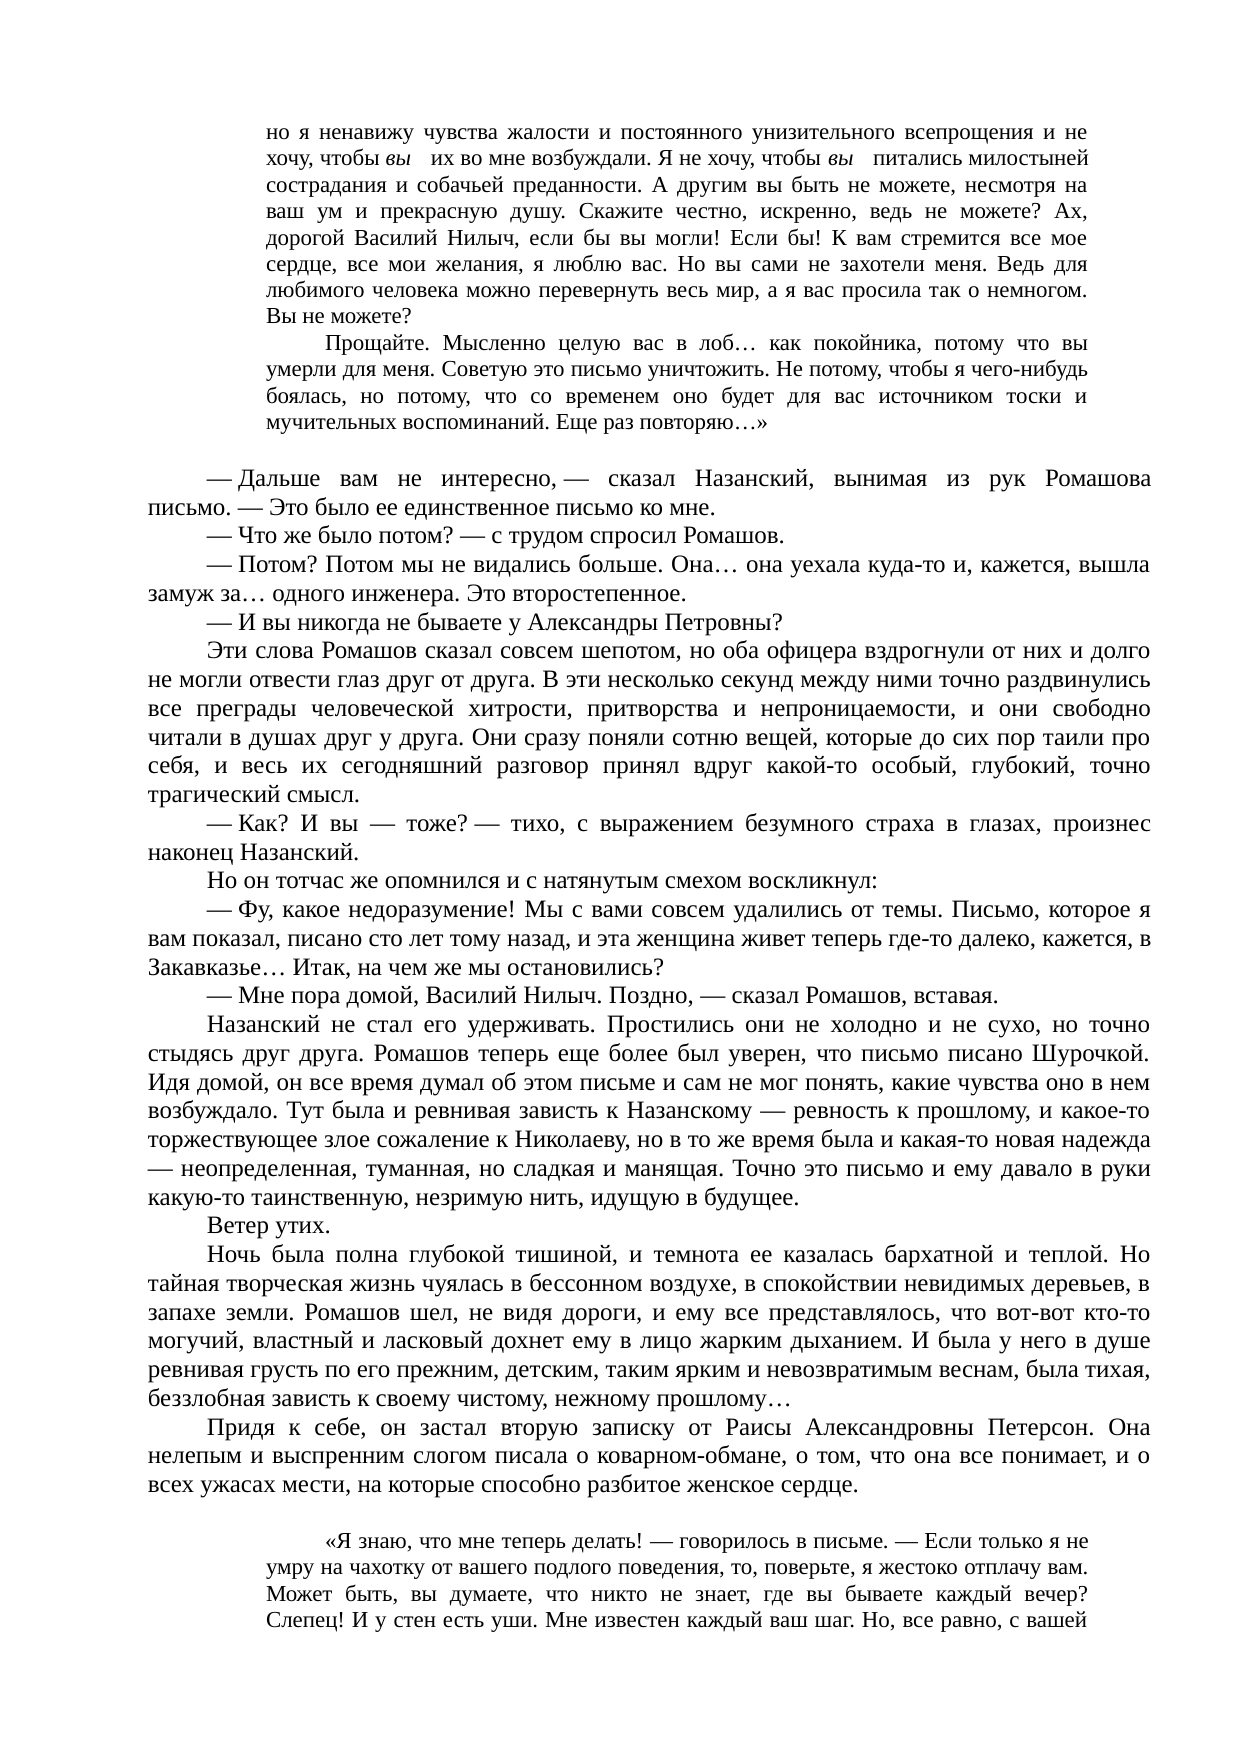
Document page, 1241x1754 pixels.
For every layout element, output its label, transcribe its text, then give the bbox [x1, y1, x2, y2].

text «Я знаю, что мне теперь делать! — говорилось в письме. — Если только я не умру на чахотку от вашего подлого поведения, то, поверьте, я жестоко отплачу вам. Может быть, вы думаете, что никто не знает, где вы бываете каждый вечер? Слепец! И у стен есть уши. Мне известен каждый ваш шаг. Но, все равно, с вашей [266, 1527, 1089, 1632]
text Назанский не стал его удерживать. Простились они не холодно и не сухо, но точно стыдясь друг друга. Ромашов теперь еще более был уверен, что письмо писано Шурочкой. Идя домой, он все время думал об этом письме и сам не мог понять, какие чувства оно в нем возбуждало. Тут была и ревнивая зависть к Назанскому — ревность к прошлому, и какое-то торжествующее злое сожаление к Николаеву, но в то же время была и какая-то новая надежда — неопределенная, туманная, но сладкая и манящая. Точно это письмо и ему давало в руки какую-то таинственную, незримую нить, идущую в будущее. [148, 1009, 1152, 1211]
text — Мне пора домой, Василий Нилыч. Поздно, — сказал Ромашов, вставая. [148, 981, 1152, 1009]
text Придя к себе, он застал вторую записку от Раисы Александровны Петерсон. Она нелепым и выспренним слогом писала о коварном-обмане, о том, что она все понимает, и о всех ужасах мести, на которые способно разбитое женское сердце. [148, 1412, 1152, 1498]
text Но он тотчас же опомнился и с натянутым смехом воскликнул: [148, 866, 1152, 894]
text Ночь была полна глубокой тишиной, и темнота ее казалась бархатной и теплой. Но тайная творческая жизнь чуялась в бессонном воздухе, в спокойствии невидимых деревьев, в запахе земли. Ромашов шел, не видя дороги, и ему все представлялось, что вот-вот кто-то могучий, властный и ласковый дохнет ему в лицо жарким дыханием. И была у него в душе ревнивая грусть по его прежним, детским, таким ярким и невозвратимым веснам, была тихая, беззлобная зависть к своему чистому, нежному прошлому… [148, 1239, 1152, 1412]
text — Дальше вам не интересно, — сказал Назанский, вынимая из рук Ромашова письмо. — Это было ее единственное письмо ко мне. [148, 463, 1152, 521]
text — Как? И вы — тоже? — тихо, с выражением безумного страха в глазах, произнес наконец Назанский. [148, 808, 1152, 866]
text Эти слова Ромашов сказал совсем шепотом, но оба офицера вздрогнули от них и долго не могли отвести глаз друг от друга. В эти несколько секунд между ними точно раздвинулись все преграды человеческой хитрости, притворства и непроницаемости, и они свободно читали в душах друг у друга. Они сразу поняли сотню вещей, которые до сих пор таили про себя, и весь их сегодняшний разговор принял вдруг какой-то особый, глубокий, точно трагический смысл. [148, 636, 1152, 808]
text — И вы никогда не бываете у Александры Петровны? [148, 607, 1152, 636]
text — Фу, какое недоразумение! Мы с вами совсем удалились от темы. Письмо, которое я вам показал, писано сто лет тому назад, и эта женщина живет теперь где-то далеко, кажется, в Закавказье… Итак, на чем же мы остановились? [148, 894, 1152, 981]
text Ветер утих. [148, 1211, 1152, 1239]
text — Что же было потом? — с трудом спросил Ромашов. [148, 521, 1152, 549]
text — Потом? Потом мы не видались больше. Она… она уехала куда-то и, кажется, вышла замуж за… одного инженера. Это второстепенное. [148, 549, 1152, 607]
text но я ненавижу чувства жалости и постоянного унизительного всепрощения и не хочу, чтобы вы их во мне возбуждали. Я не хочу, чтобы вы питались милостыней сострадания и собачьей преданности. А другим вы быть не можете, несмотря на ваш ум и прекрасную душу. Скажите честно, искренно, ведь не можете? Ах, дорогой Василий Нилыч, если бы вы могли! Если бы! К вам стремится все мое сердце, все мои желания, я люблю вас. Но вы сами не захотели меня. Ведь для любимого человека можно перевернуть весь мир, а я вас просила так о немногом. Вы не можете? [266, 118, 1089, 329]
text Прощайте. Мысленно целую вас в лоб… как покойника, потому что вы умерли для меня. Советую это письмо уничтожить. Не потому, чтобы я чего-нибудь боялась, но потому, что со временем оно будет для вас источником тоски и мучительных воспоминаний. Еще раз повторяю…» [266, 329, 1089, 434]
